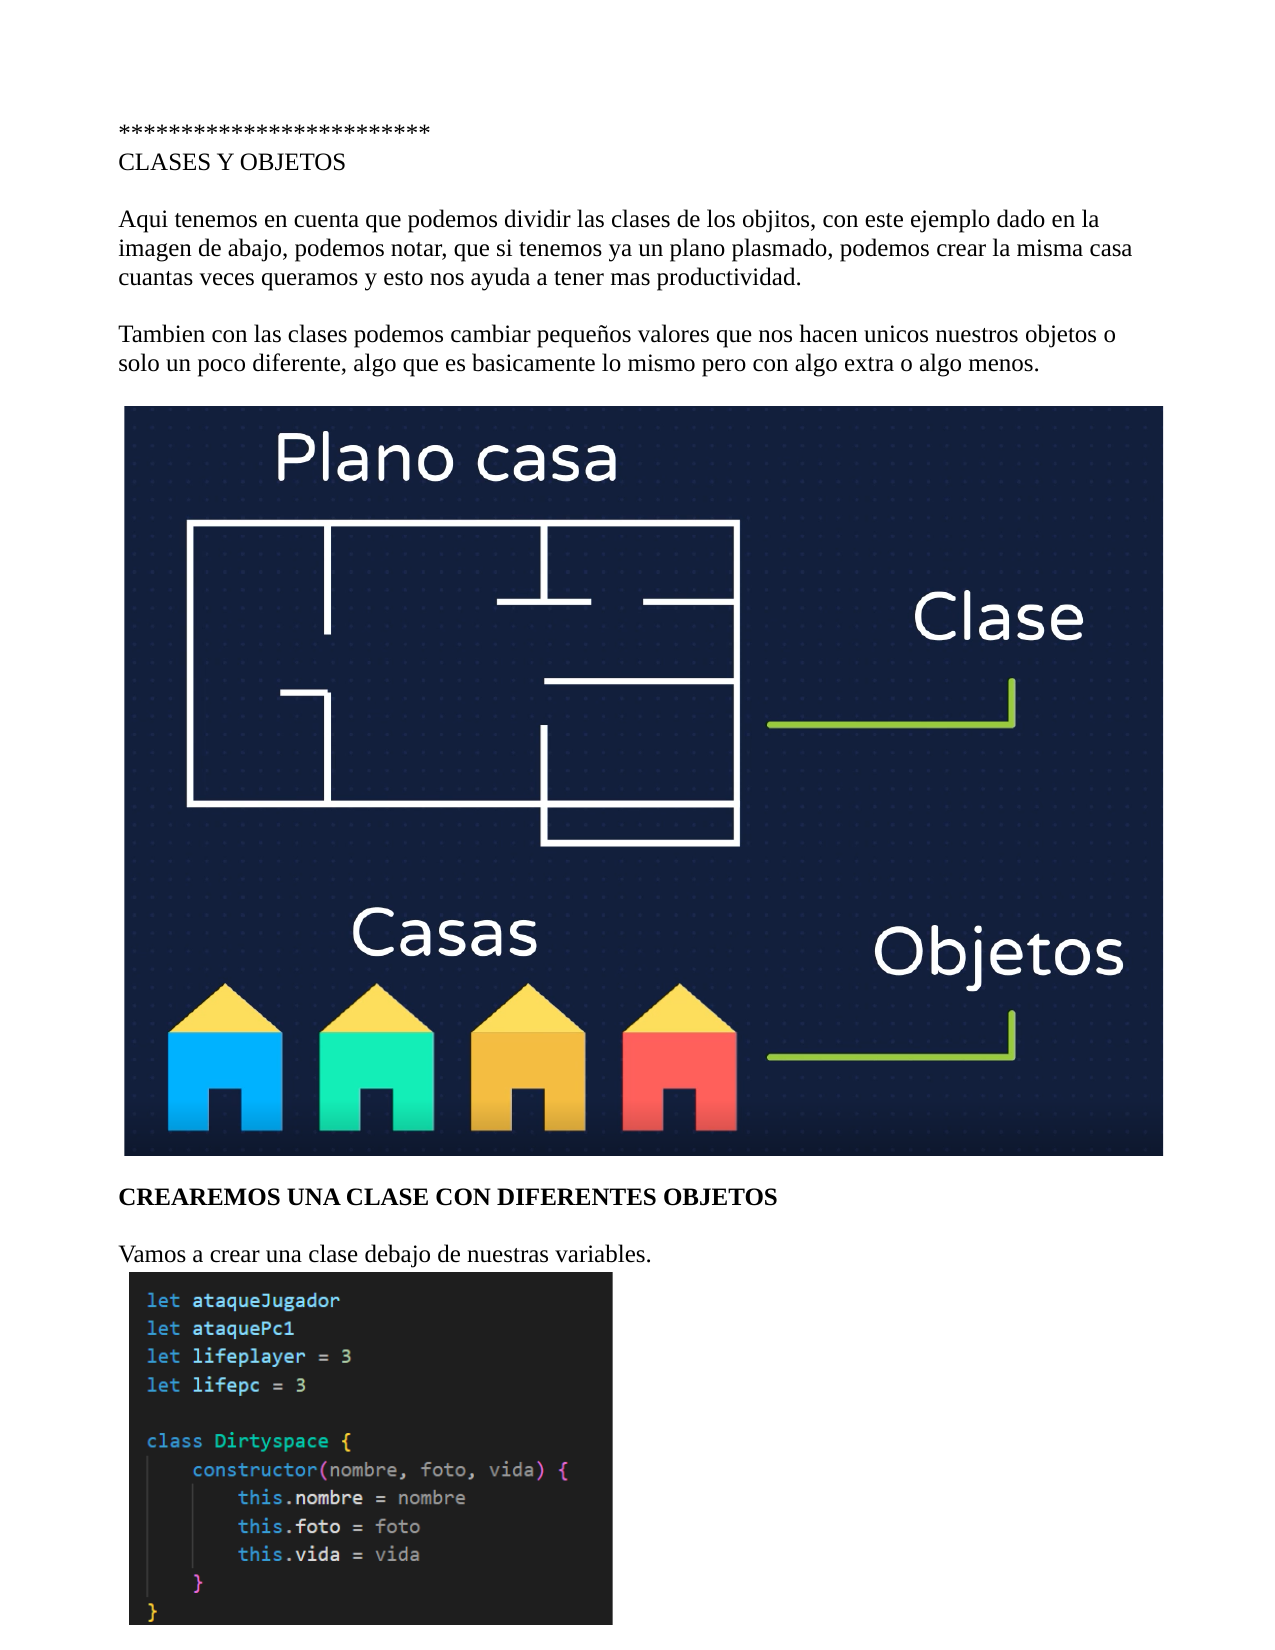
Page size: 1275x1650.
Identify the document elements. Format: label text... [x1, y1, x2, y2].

text ************************* CLASES Y OBJETOS Aqui tenemos en cuenta que podemos dividir las clases de los objitos, con este ejemplo dado en la imagen de abajo, podemos notar, que si tenemos ya un plano plasmado, podemos crear la misma casa cuantas veces queramos y esto nos ayuda a tener mas productividad. [118, 118, 1157, 319]
text Tambien con las clases podemos cambiar pequeños valores que nos hacen unicos nuestros objetos o solo un poco diferente, algo que es basicamente lo mismo pero con algo extra o algo menos. CREAREMOS UNA CLASE CON DIFERENTES OBJETOS Vamos a crear una clase debajo de nuestras variables. [118, 319, 1157, 1383]
picture [129, 1272, 613, 1625]
text [613, 1469, 1157, 1527]
picture [124, 406, 1164, 1156]
